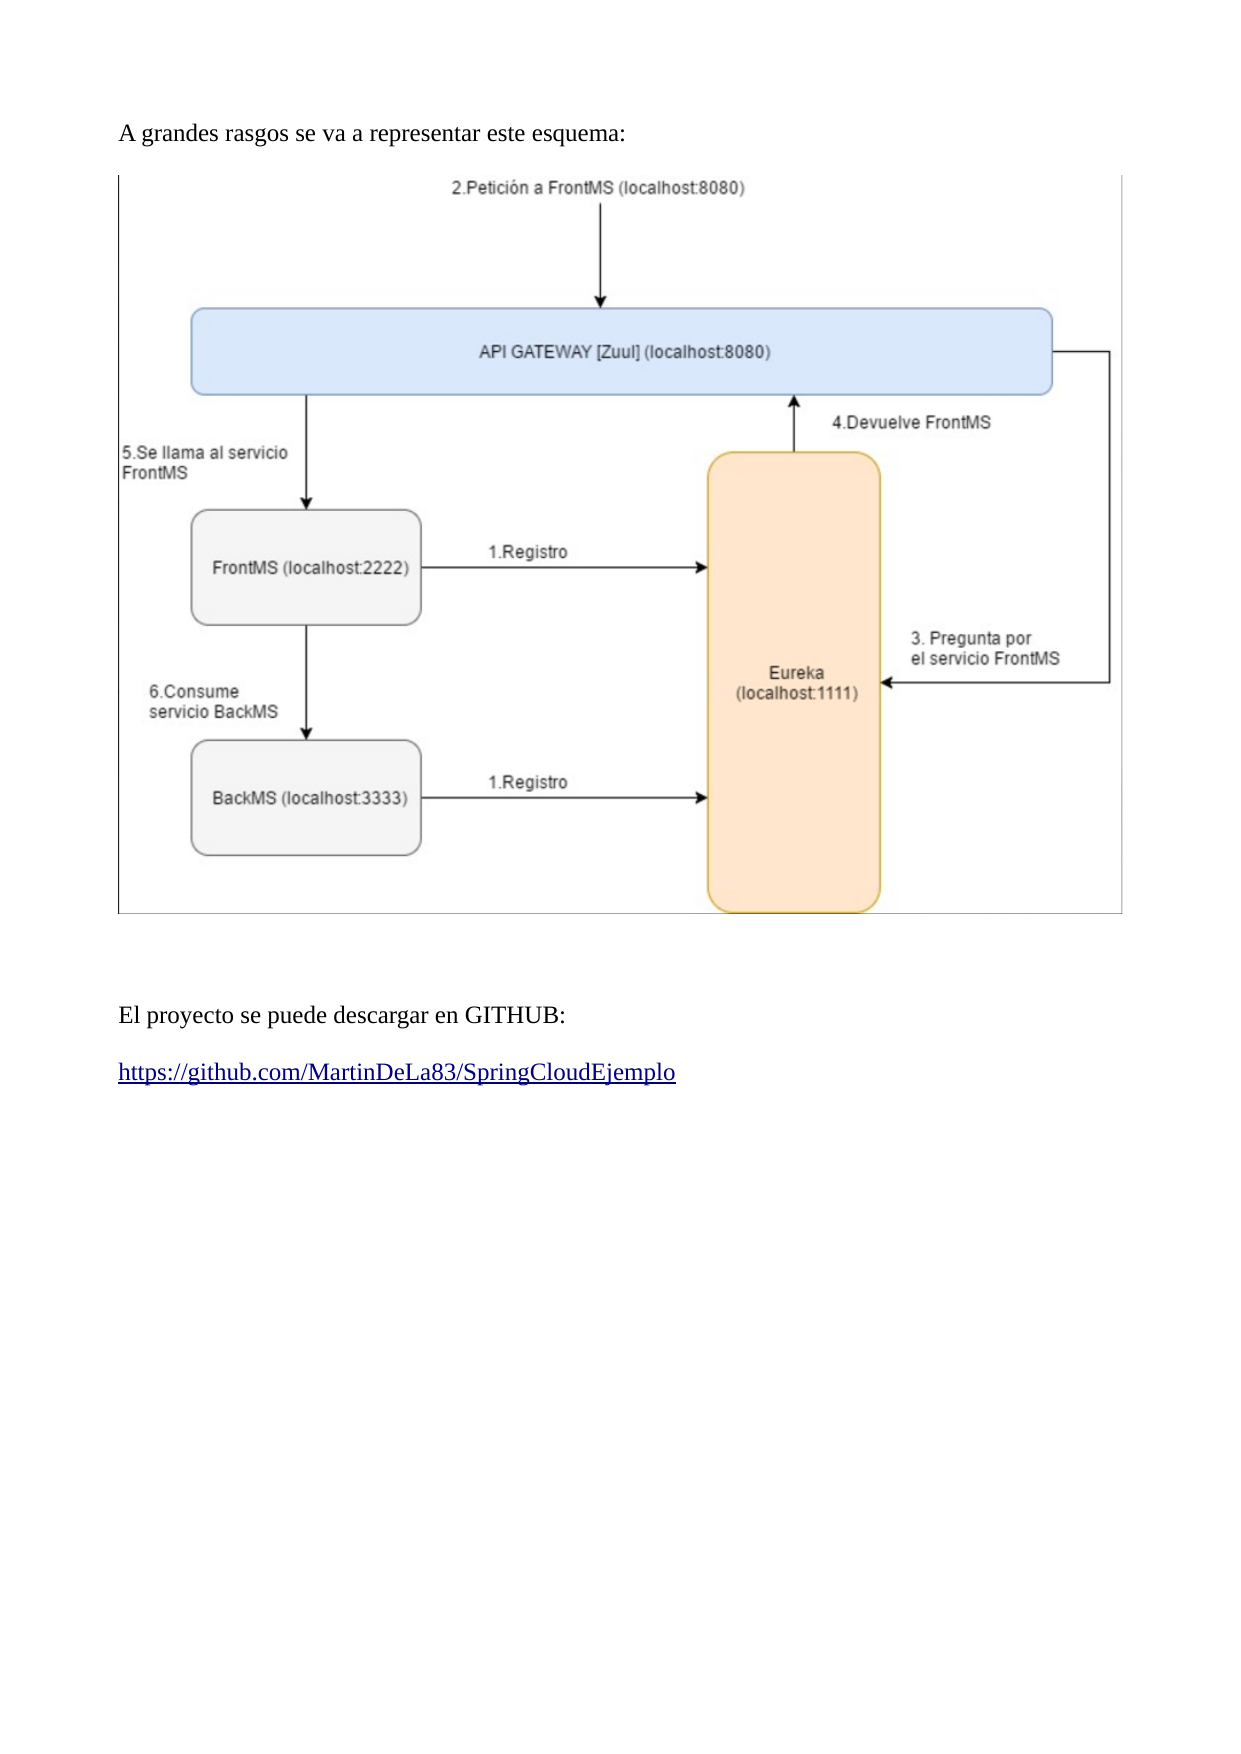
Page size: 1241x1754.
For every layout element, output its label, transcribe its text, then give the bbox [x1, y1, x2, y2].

text El proyecto se puede descargar en GITHUB: [118, 1000, 1122, 1028]
text A grandes rasgos se va a representar este esquema: [118, 118, 1122, 147]
text https://github.com/MartinDeLa83/SpringCloudEjemplo [118, 1057, 1122, 1086]
